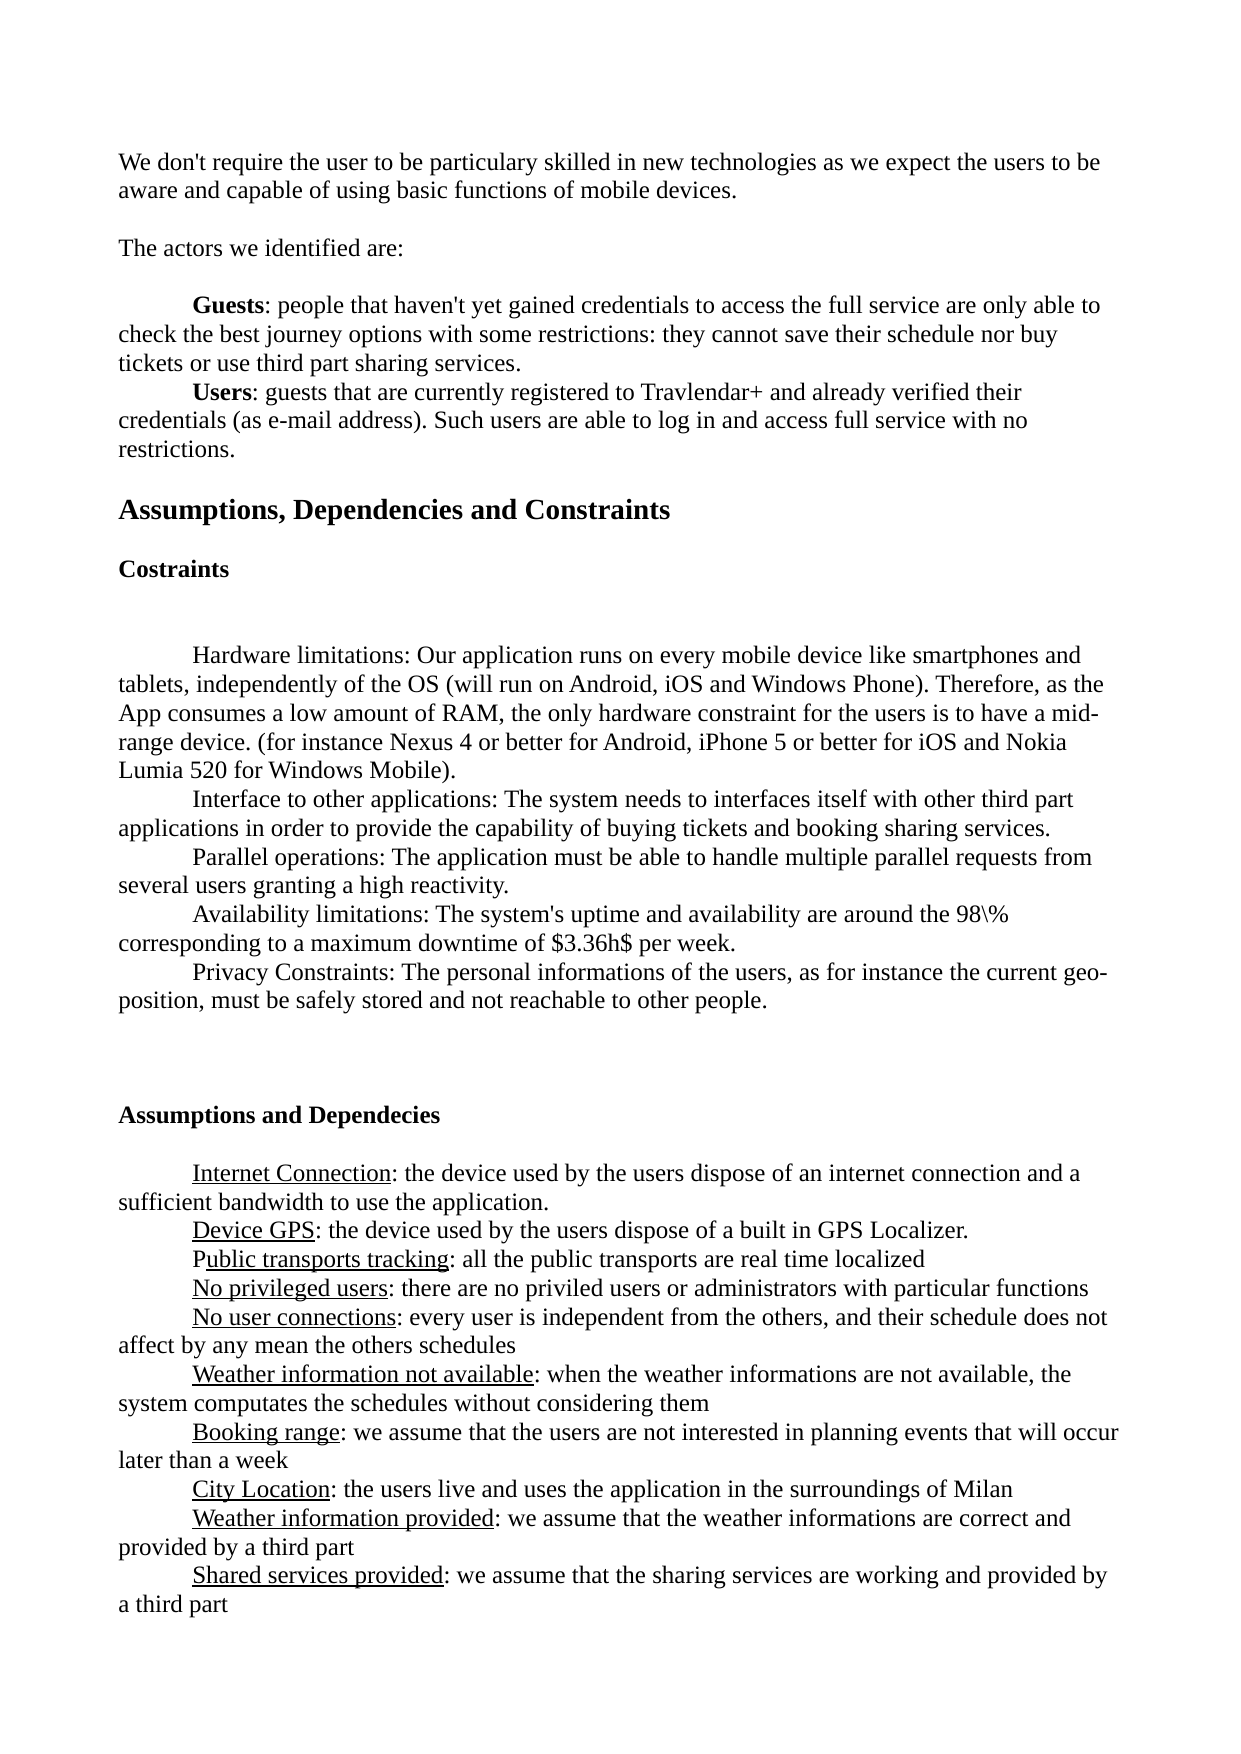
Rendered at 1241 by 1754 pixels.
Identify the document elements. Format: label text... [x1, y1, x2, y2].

text The actors we identified are: [118, 233, 1122, 262]
text Guests: people that haven't yet gained credentials to access the full service are only able to check the best journey options with some restrictions: they cannot save their schedule nor buy tickets or use third part sharing services. [118, 291, 1122, 377]
text No user connections: every user is independent from the others, and their schedule does not affect by any mean the others schedules [118, 1302, 1122, 1359]
text Device GPS: the device used by the users dispose of a built in GPS Localizer. [118, 1215, 1122, 1244]
text City Location: the users live and uses the application in the surroundings of Milan [118, 1474, 1122, 1503]
text Costraints [118, 554, 1122, 583]
text Users: guests that are currently registered to Travlendar+ and already verified their credentials (as e-mail address). Such users are able to log in and access full service with no restrictions. [118, 377, 1122, 463]
text No privileged users: there are no priviled users or administrators with particular functions [118, 1273, 1122, 1302]
text Availability limitations: The system's uptime and availability are around the 98\% corresponding to a maximum downtime of $3.36h$ per week. [118, 899, 1122, 957]
text Assumptions and Dependecies [118, 1100, 1122, 1129]
text Booking range: we assume that the users are not interested in planning events that will occur later than a week [118, 1417, 1122, 1474]
text We don't require the user to be particulary skilled in new technologies as we expect the users to be aware and capable of using basic functions of mobile devices. [118, 147, 1122, 204]
text Parallel operations: The application must be able to handle multiple parallel requests from several users granting a high reactivity. [118, 842, 1122, 899]
text Assumptions, Dependencies and Constraints [118, 492, 1122, 525]
text Internet Connection: the device used by the users dispose of an internet connection and a sufficient bandwidth to use the application. [118, 1158, 1122, 1215]
text Weather information not available: when the weather informations are not available, the system computates the schedules without considering them [118, 1359, 1122, 1417]
text Interface to other applications: The system needs to interfaces itself with other third part applications in order to provide the capability of buying tickets and booking sharing services. [118, 784, 1122, 842]
text Weather information provided: we assume that the weather informations are correct and provided by a third part [118, 1503, 1122, 1560]
text Privacy Constraints: The personal informations of the users, as for instance the current geo-position, must be safely stored and not reachable to other people. [118, 957, 1122, 1014]
text Hardware limitations: Our application runs on every mobile device like smartphones and tablets, independently of the OS (will run on Android, iOS and Windows Phone). Therefore, as the App consumes a low amount of RAM, the only hardware constraint for the users is to have a mid-range device. (for instance Nexus 4 or better for Android, iPhone 5 or better for iOS and Nokia Lumia 520 for Windows Mobile). [118, 640, 1122, 784]
text Shared services provided: we assume that the sharing services are working and provided by a third part [118, 1560, 1122, 1618]
text Public transports tracking: all the public transports are real time localized [118, 1244, 1122, 1273]
